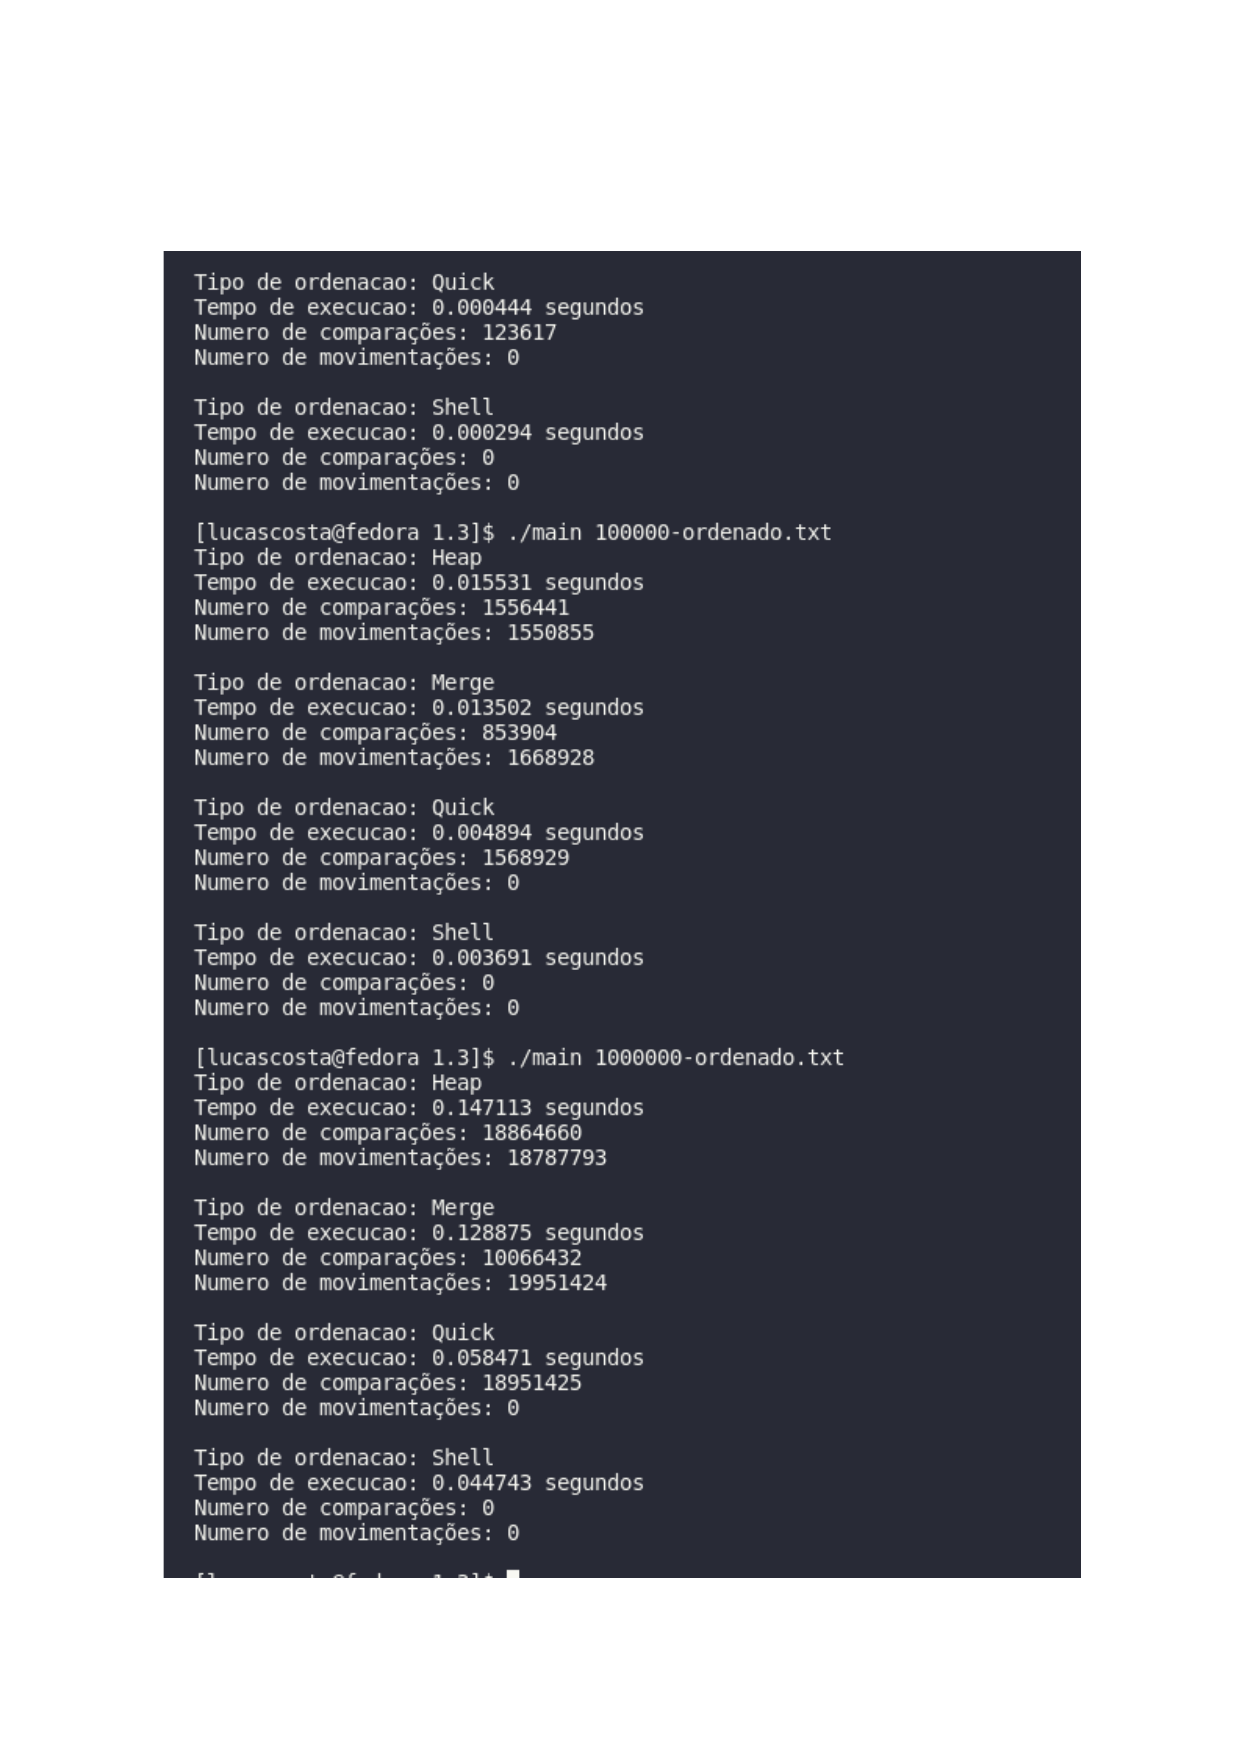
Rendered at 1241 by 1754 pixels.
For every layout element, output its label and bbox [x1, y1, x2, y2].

picture [163, 251, 1081, 1578]
